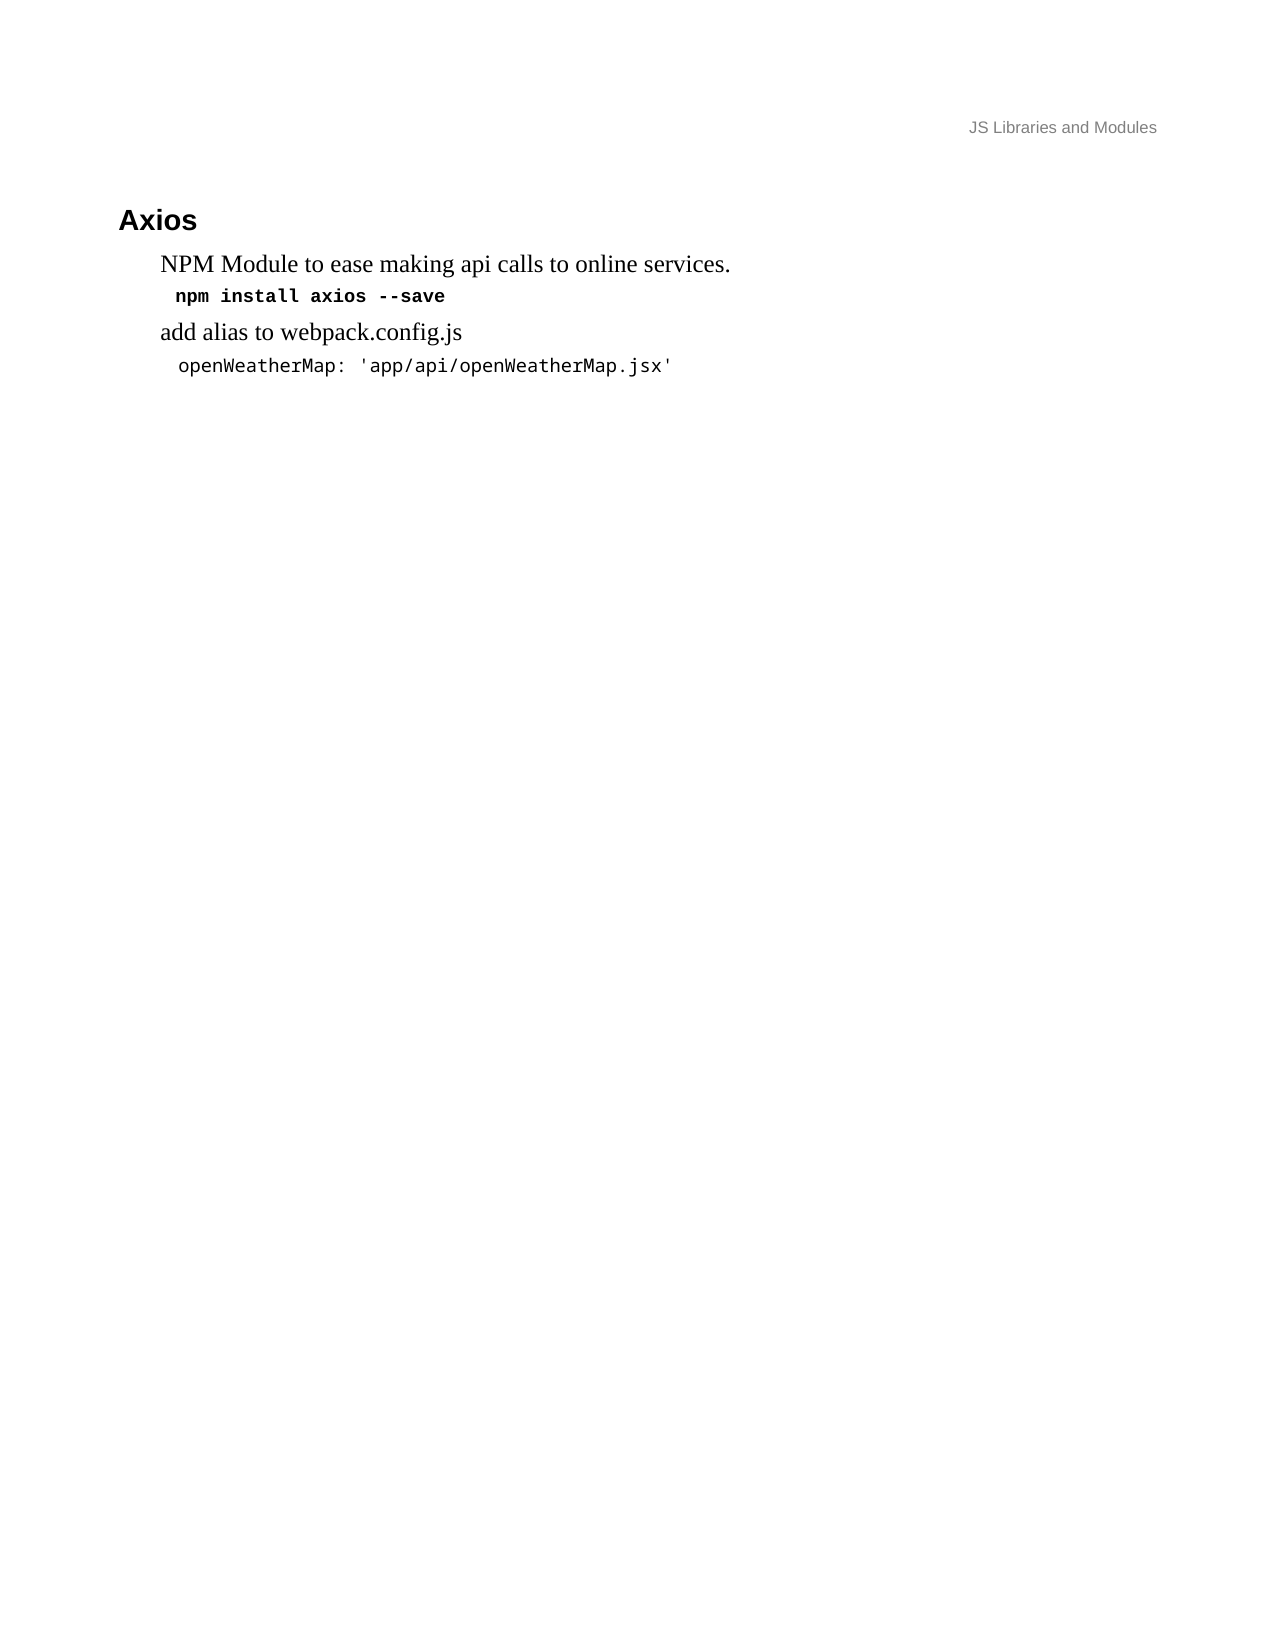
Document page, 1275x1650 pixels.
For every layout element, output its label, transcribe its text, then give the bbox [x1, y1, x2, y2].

subtitle Axios [118, 203, 1157, 237]
text NPM Module to ease making api calls to online services. [160, 249, 1157, 278]
text openWeatherMap: 'app/api/openWeatherMap.jsx' [178, 352, 1157, 377]
text add alias to webpack.config.js [160, 317, 1157, 346]
text npm install axios --save [175, 287, 1157, 308]
